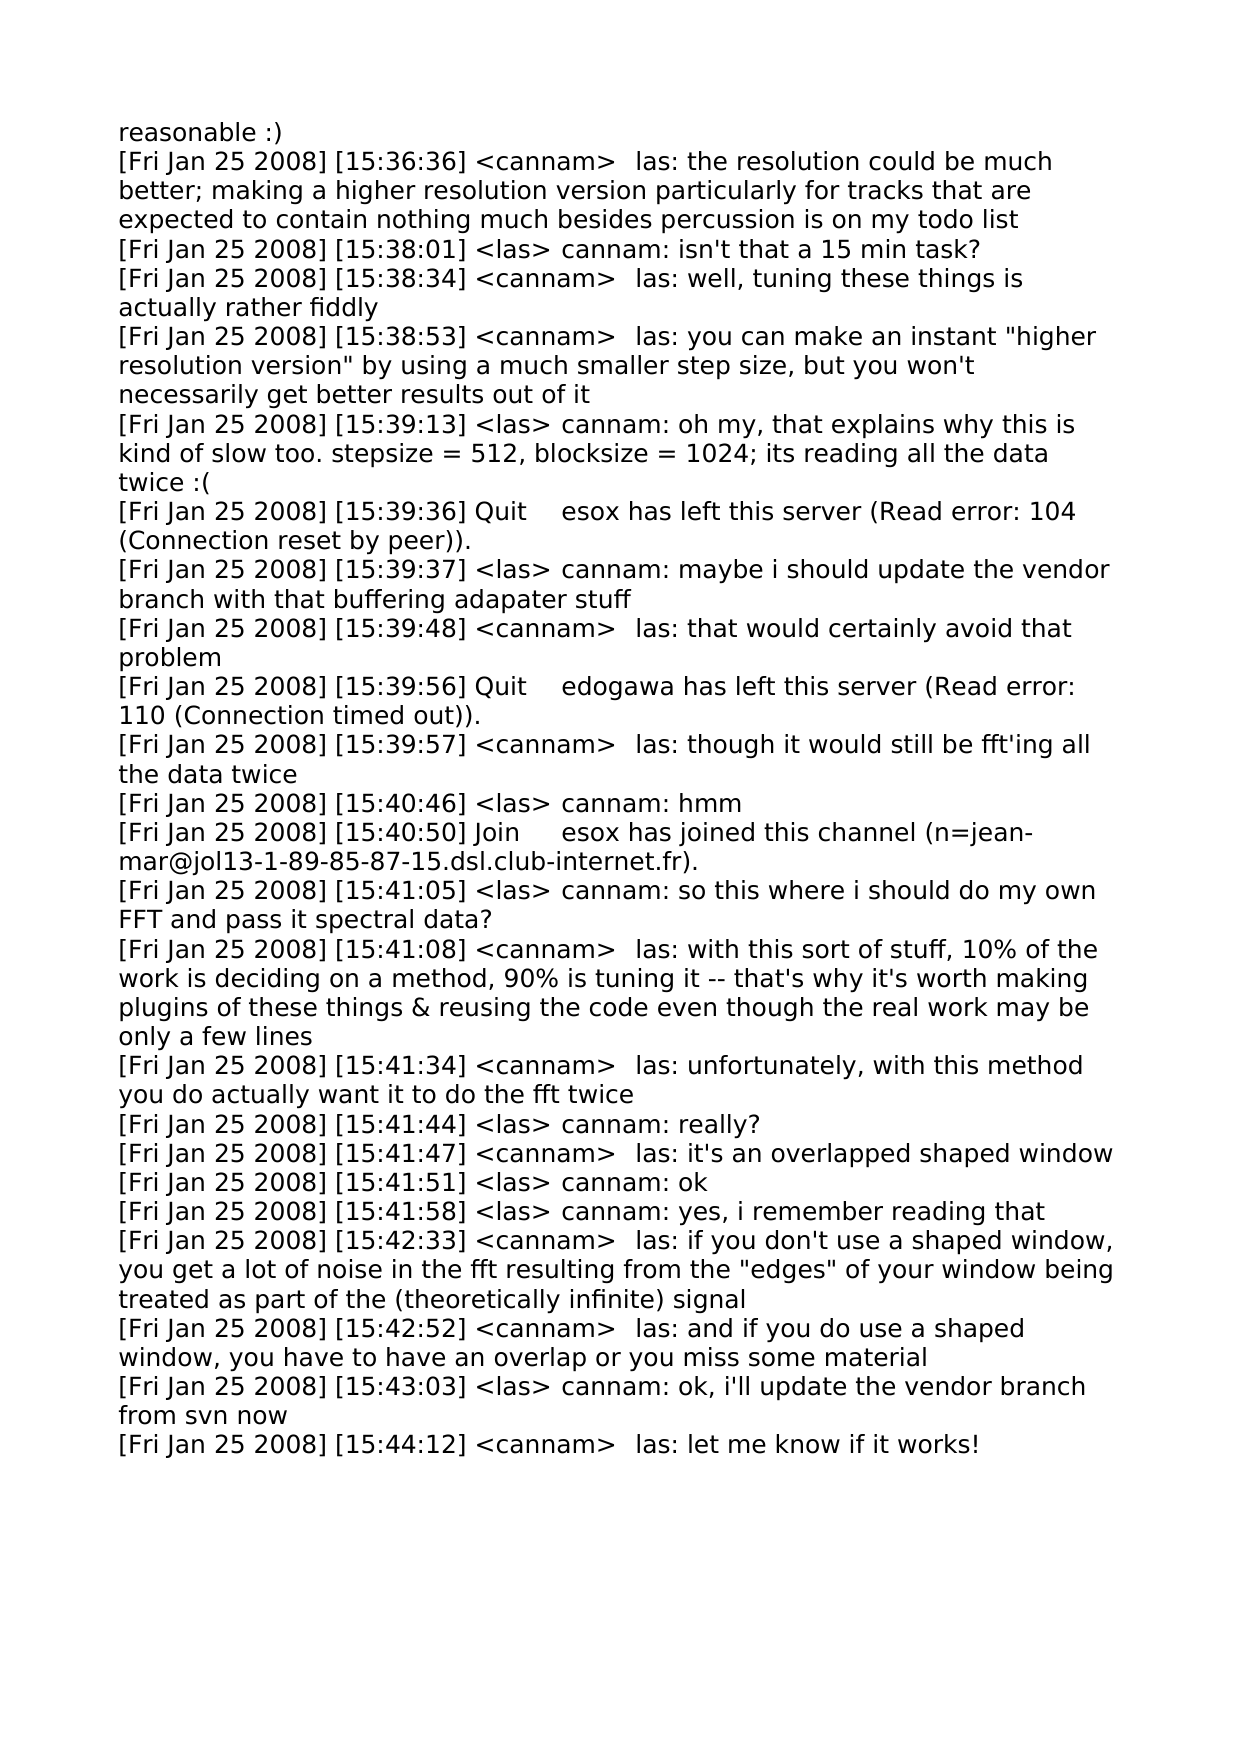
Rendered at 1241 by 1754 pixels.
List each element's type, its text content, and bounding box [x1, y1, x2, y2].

text [Fri Jan 25 2008] [15:41:47] <cannam> las: it's an overlapped shaped window [118, 1139, 1122, 1168]
text [Fri Jan 25 2008] [15:38:53] <cannam> las: you can make an instant "higher resolution version" by using a much smaller step size, but you won't necessarily get better results out of it [118, 322, 1122, 410]
text [Fri Jan 25 2008] [15:43:03] <las> cannam: ok, i'll update the vendor branch from svn now [118, 1372, 1122, 1431]
text [Fri Jan 25 2008] [15:41:08] <cannam> las: with this sort of stuff, 10% of the work is deciding on a method, 90% is tuning it -- that's why it's worth making plugins of these things & reusing the code even though the real work may be only a few lines [118, 935, 1122, 1051]
text [Fri Jan 25 2008] [15:38:01] <las> cannam: isn't that a 15 min task? [118, 235, 1122, 264]
text [Fri Jan 25 2008] [15:41:44] <las> cannam: really? [118, 1110, 1122, 1139]
text [Fri Jan 25 2008] [15:39:57] <cannam> las: though it would still be fft'ing all the data twice [118, 731, 1122, 789]
text [Fri Jan 25 2008] [15:39:48] <cannam> las: that would certainly avoid that problem [118, 614, 1122, 672]
text [Fri Jan 25 2008] [15:40:50] Join esox has joined this channel (n=jean-mar@jol13-1-89-85-87-15.dsl.club-internet.fr). [118, 818, 1122, 876]
text [Fri Jan 25 2008] [15:39:13] <las> cannam: oh my, that explains why this is kind of slow too. stepsize = 512, blocksize = 1024; its reading all the data twice :( [118, 410, 1122, 497]
text [Fri Jan 25 2008] [15:41:05] <las> cannam: so this where i should do my own FFT and pass it spectral data? [118, 876, 1122, 935]
text [Fri Jan 25 2008] [15:42:33] <cannam> las: if you don't use a shaped window, you get a lot of noise in the fft resulting from the "edges" of your window being treated as part of the (theoretically infinite) signal [118, 1226, 1122, 1314]
text [Fri Jan 25 2008] [15:41:51] <las> cannam: ok [118, 1168, 1122, 1197]
text [Fri Jan 25 2008] [15:36:36] <cannam> las: the resolution could be much better; making a higher resolution version particularly for tracks that are expected to contain nothing much besides percussion is on my todo list [118, 147, 1122, 235]
text [Fri Jan 25 2008] [15:41:34] <cannam> las: unfortunately, with this method you do actually want it to do the fft twice [118, 1051, 1122, 1110]
text [Fri Jan 25 2008] [15:38:34] <cannam> las: well, tuning these things is actually rather fiddly [118, 264, 1122, 322]
text [Fri Jan 25 2008] [15:42:52] <cannam> las: and if you do use a shaped window, you have to have an overlap or you miss some material [118, 1314, 1122, 1372]
text [Fri Jan 25 2008] [15:39:36] Quit esox has left this server (Read error: 104 (Connection reset by peer)). [118, 497, 1122, 556]
text [Fri Jan 25 2008] [15:39:56] Quit edogawa has left this server (Read error: 110 (Connection timed out)). [118, 672, 1122, 731]
text [Fri Jan 25 2008] [15:44:12] <cannam> las: let me know if it works! [118, 1431, 1122, 1460]
text [Fri Jan 25 2008] [15:40:46] <las> cannam: hmm [118, 789, 1122, 818]
text [Fri Jan 25 2008] [15:41:58] <las> cannam: yes, i remember reading that [118, 1197, 1122, 1226]
text reasonable :) [118, 118, 1122, 147]
text [Fri Jan 25 2008] [15:39:37] <las> cannam: maybe i should update the vendor branch with that buffering adapater stuff [118, 556, 1122, 614]
